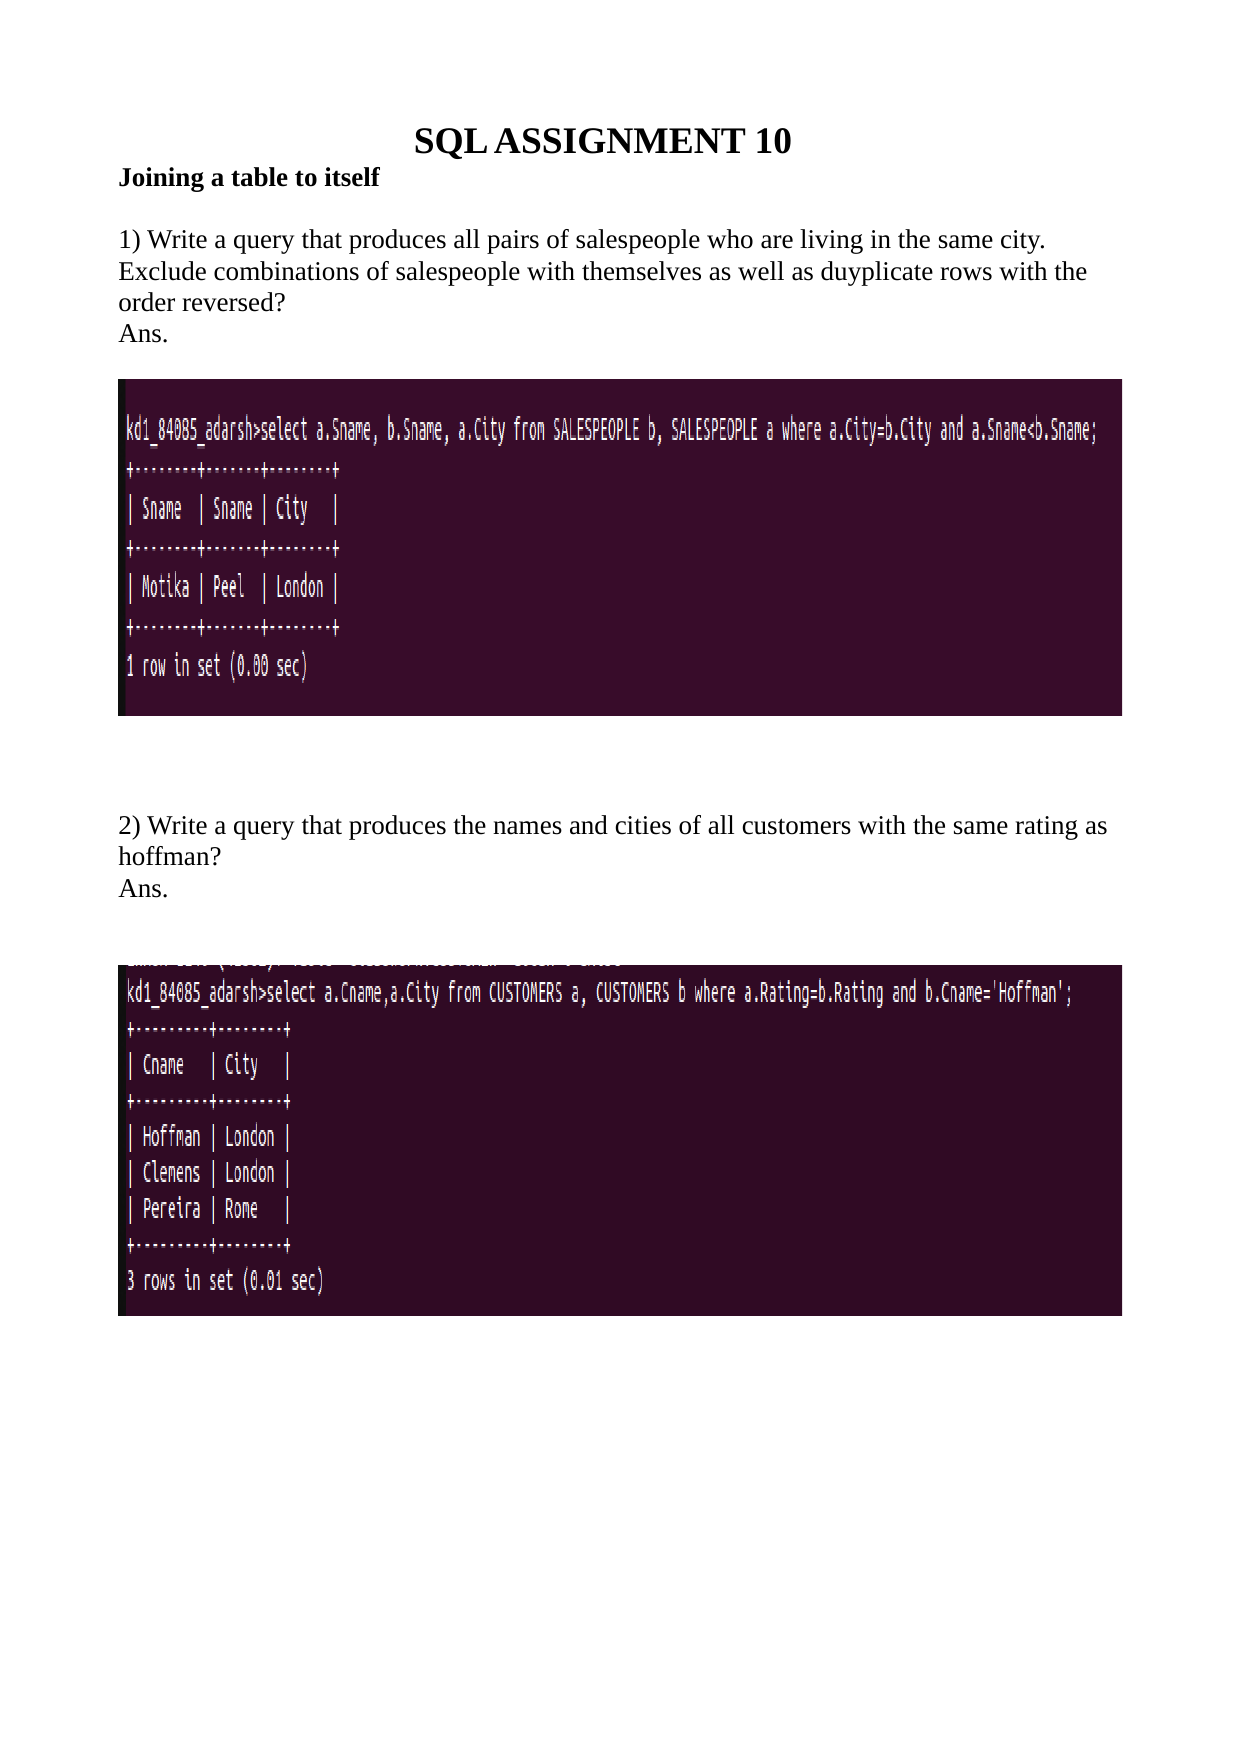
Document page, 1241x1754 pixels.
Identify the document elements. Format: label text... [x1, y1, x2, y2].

text Ans. [118, 317, 1122, 348]
text SQL ASSIGNMENT 10 [118, 118, 1122, 161]
picture [118, 965, 1123, 1316]
picture [118, 379, 1123, 716]
text 2) Write a query that produces the names and cities of all customers with the same rating as hoffman? [118, 809, 1122, 872]
text 1) Write a query that produces all pairs of salespeople who are living in the same city. Exclude combinations of salespeople with themselves as well as duyplicate rows with the order reversed? [118, 223, 1122, 317]
text Ans. [118, 872, 1122, 903]
text Joining a table to itself [118, 161, 1122, 192]
